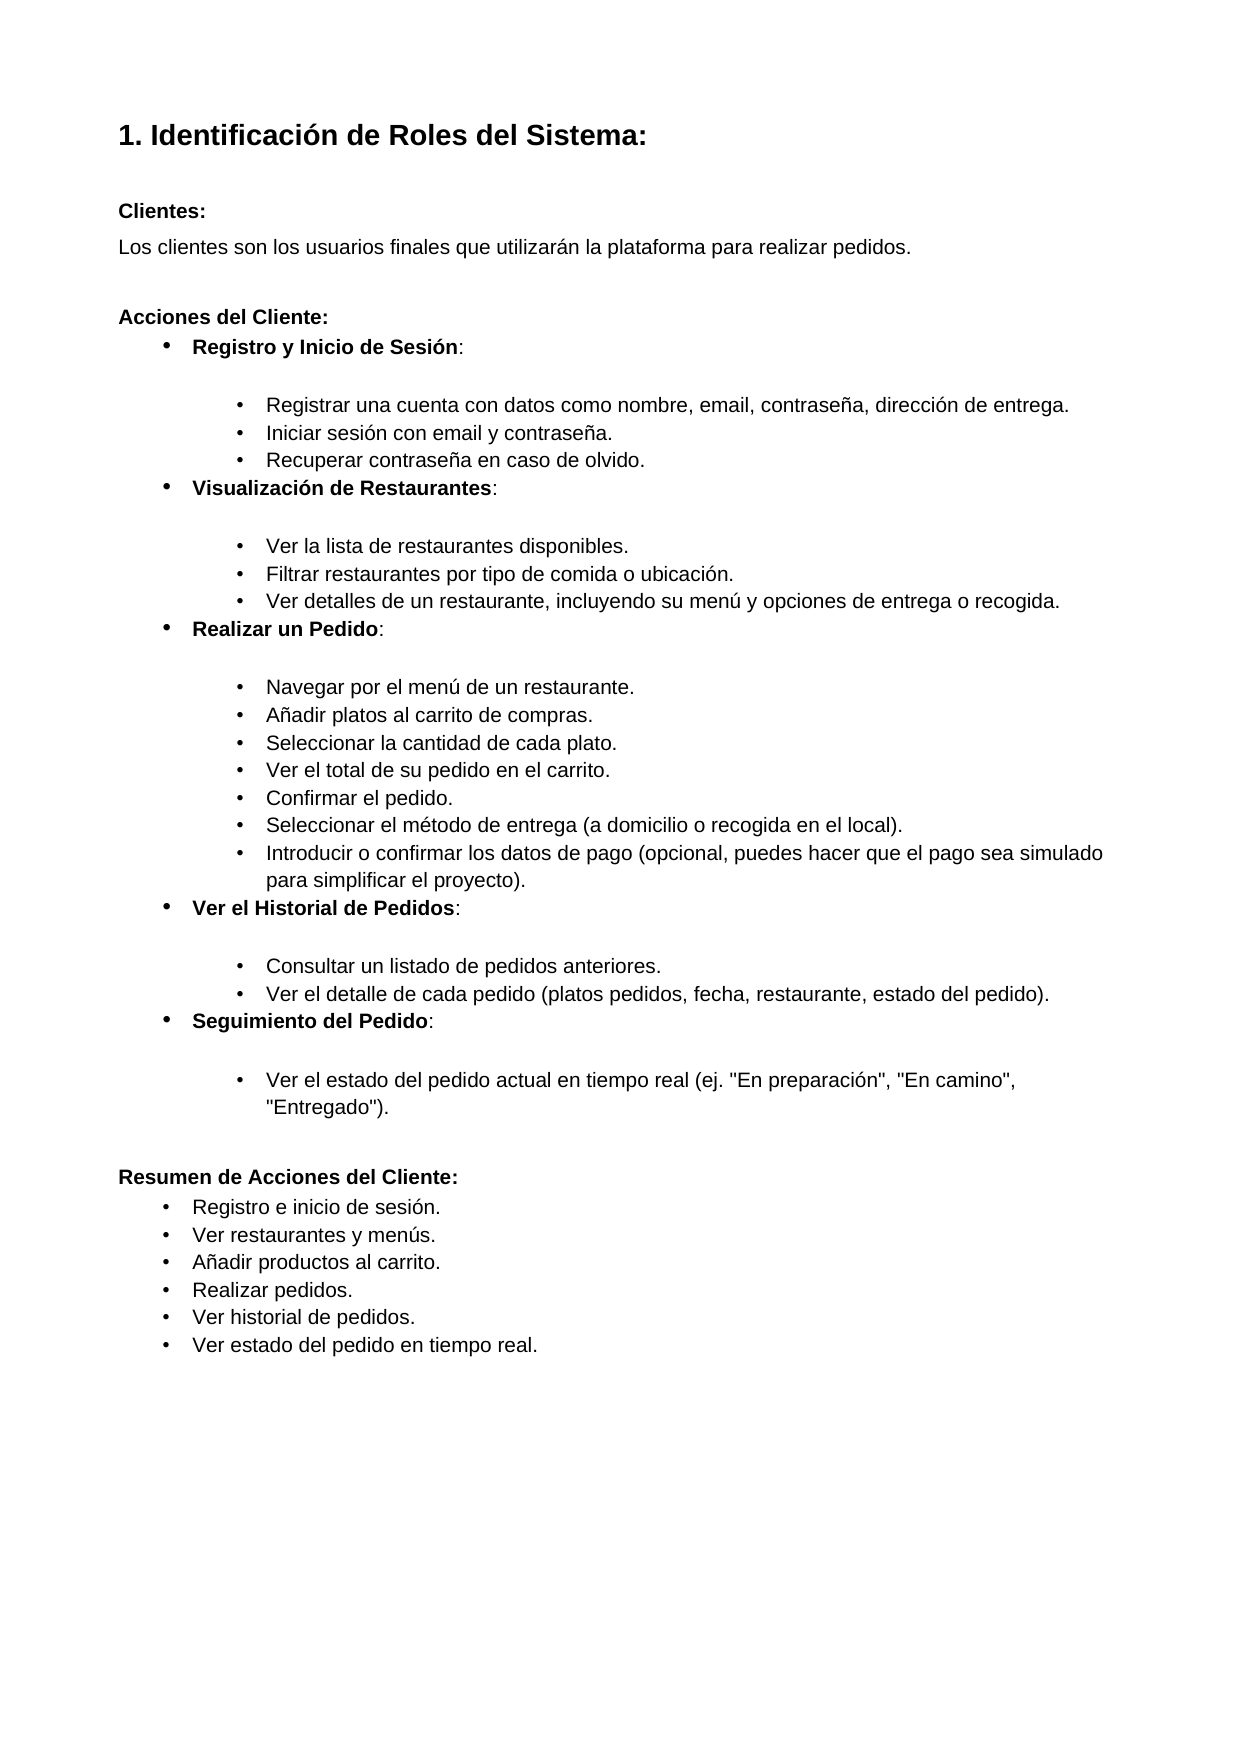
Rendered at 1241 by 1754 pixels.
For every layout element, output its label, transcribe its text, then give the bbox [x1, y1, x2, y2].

list Filtrar restaurantes por tipo de comida o ubicación. [236, 562, 1122, 586]
list Navegar por el menú de un restaurante. [236, 675, 1122, 699]
list Seguimiento del Pedido: [162, 1009, 1122, 1034]
text 1. Identificación de Roles del Sistema: [118, 118, 1122, 152]
list Ver el Historial de Pedidos: [162, 896, 1122, 921]
list Ver detalles de un restaurante, incluyendo su menú y opciones de entrega o recogida. [236, 589, 1122, 613]
list Iniciar sesión con email y contraseña. [236, 421, 1122, 445]
list Seleccionar el método de entrega (a domicilio o recogida en el local). [236, 813, 1122, 837]
list Recuperar contraseña en caso de olvido. [236, 448, 1122, 472]
list Ver el estado del pedido actual en tiempo real (ej. "En preparación", "En camino", "Entregado"). [236, 1067, 1122, 1119]
list Ver historial de pedidos. [162, 1305, 1122, 1329]
list Confirmar el pedido. [236, 786, 1122, 809]
list Realizar pedidos. [162, 1278, 1122, 1302]
list Seleccionar la cantidad de cada plato. [236, 730, 1122, 754]
list Ver el total de su pedido en el carrito. [236, 758, 1122, 782]
list Realizar un Pedido: [162, 617, 1122, 642]
list Registro y Inicio de Sesión: [162, 335, 1122, 360]
text Los clientes son los usuarios finales que utilizarán la plataforma para realizar pedidos. [118, 235, 1122, 259]
list Ver la lista de restaurantes disponibles. [236, 534, 1122, 558]
subtitle Resumen de Acciones del Cliente: [118, 1164, 1122, 1188]
list Registrar una cuenta con datos como nombre, email, contraseña, dirección de entrega. [236, 393, 1122, 417]
list Ver el detalle de cada pedido (platos pedidos, fecha, restaurante, estado del pedido). [236, 982, 1122, 1006]
list Ver estado del pedido en tiempo real. [162, 1333, 1122, 1357]
list Añadir productos al carrito. [162, 1250, 1122, 1274]
list Visualización de Restaurantes: [162, 476, 1122, 501]
list Ver restaurantes y menús. [162, 1222, 1122, 1246]
list Registro e inicio de sesión. [162, 1195, 1122, 1219]
subtitle Clientes: [118, 199, 1122, 223]
list Añadir platos al carrito de compras. [236, 703, 1122, 727]
list Consultar un listado de pedidos anteriores. [236, 954, 1122, 978]
subtitle Acciones del Cliente: [118, 304, 1122, 328]
list Introducir o confirmar los datos de pago (opcional, puedes hacer que el pago sea simulado para simplificar el proyecto). [236, 841, 1122, 892]
